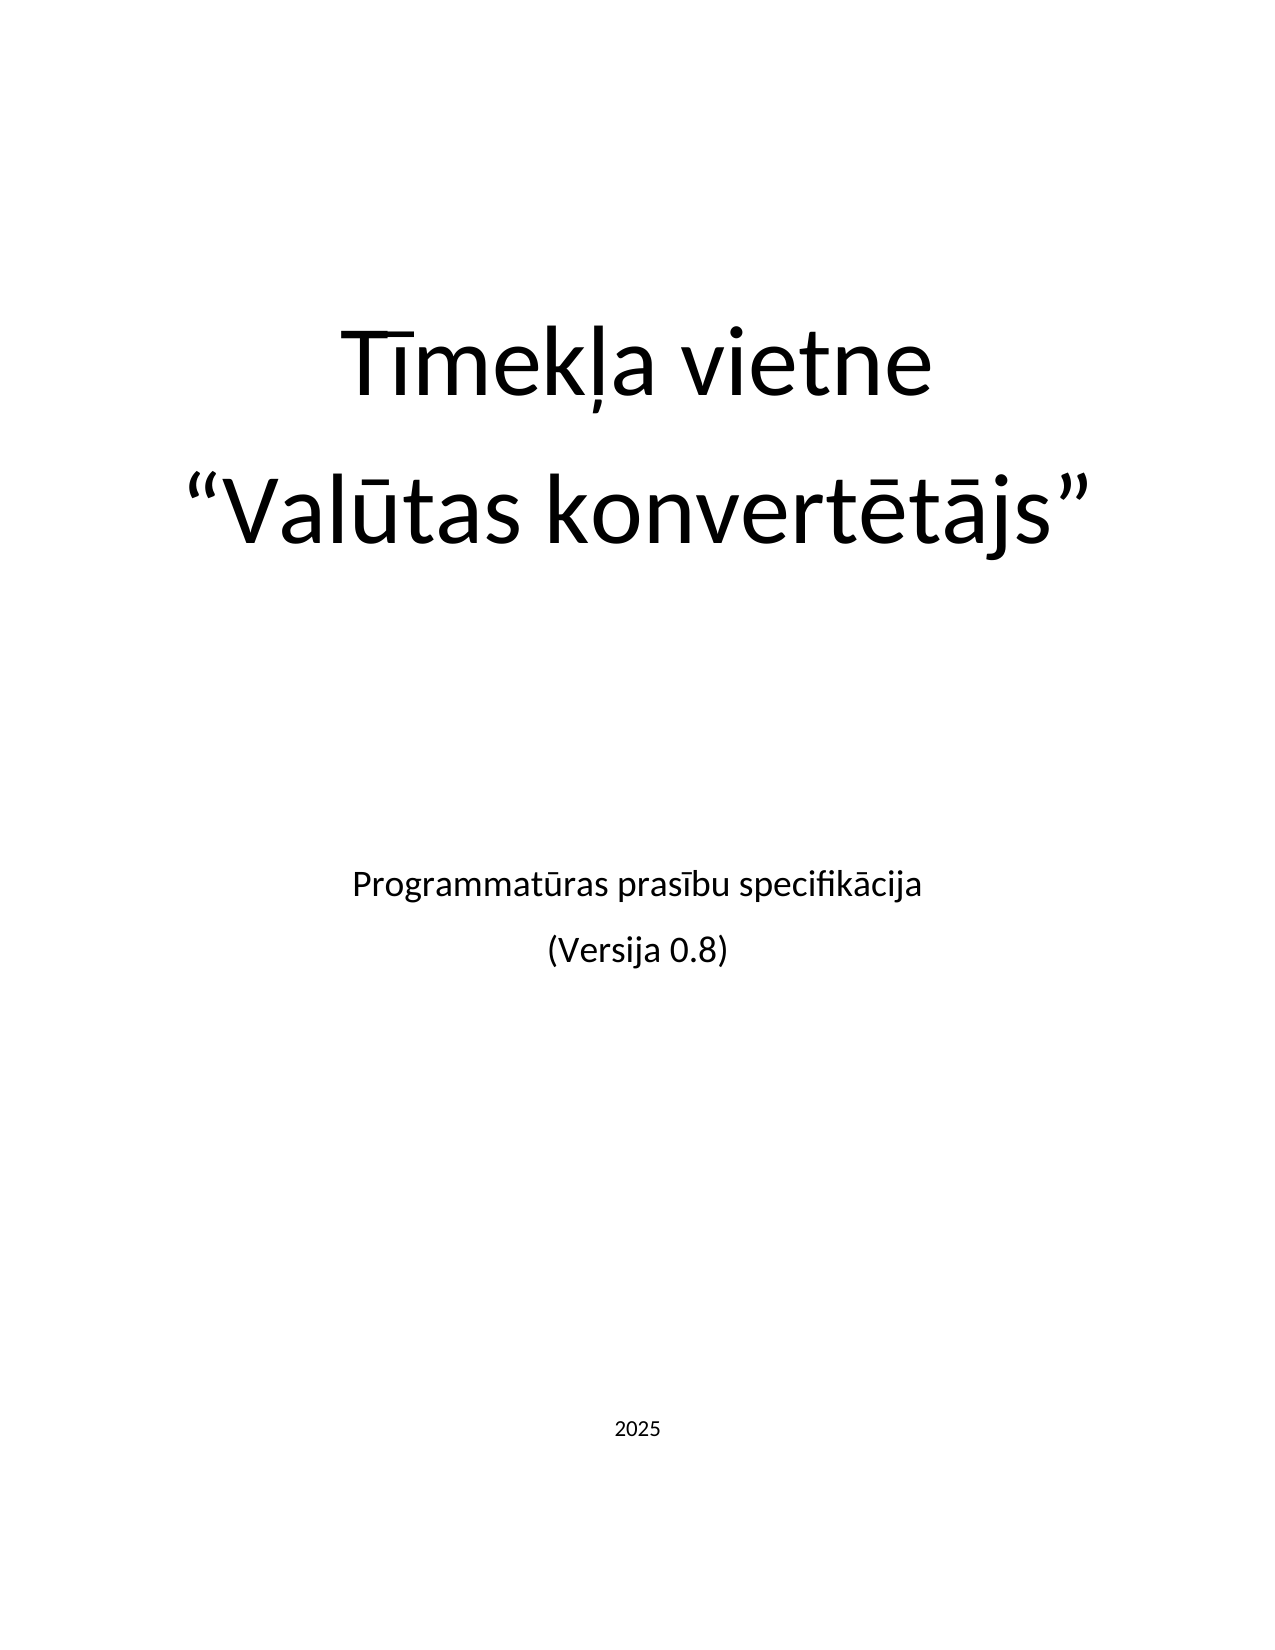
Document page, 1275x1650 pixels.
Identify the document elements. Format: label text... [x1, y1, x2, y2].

text Tīmekļa vietne [150, 298, 1125, 421]
text Programmatūras prasību specifikācija [150, 860, 1125, 906]
text 2025 [150, 1414, 1125, 1442]
text (Versija 0.8) [150, 926, 1125, 972]
text “Valūtas konvertētājs” [150, 447, 1125, 569]
